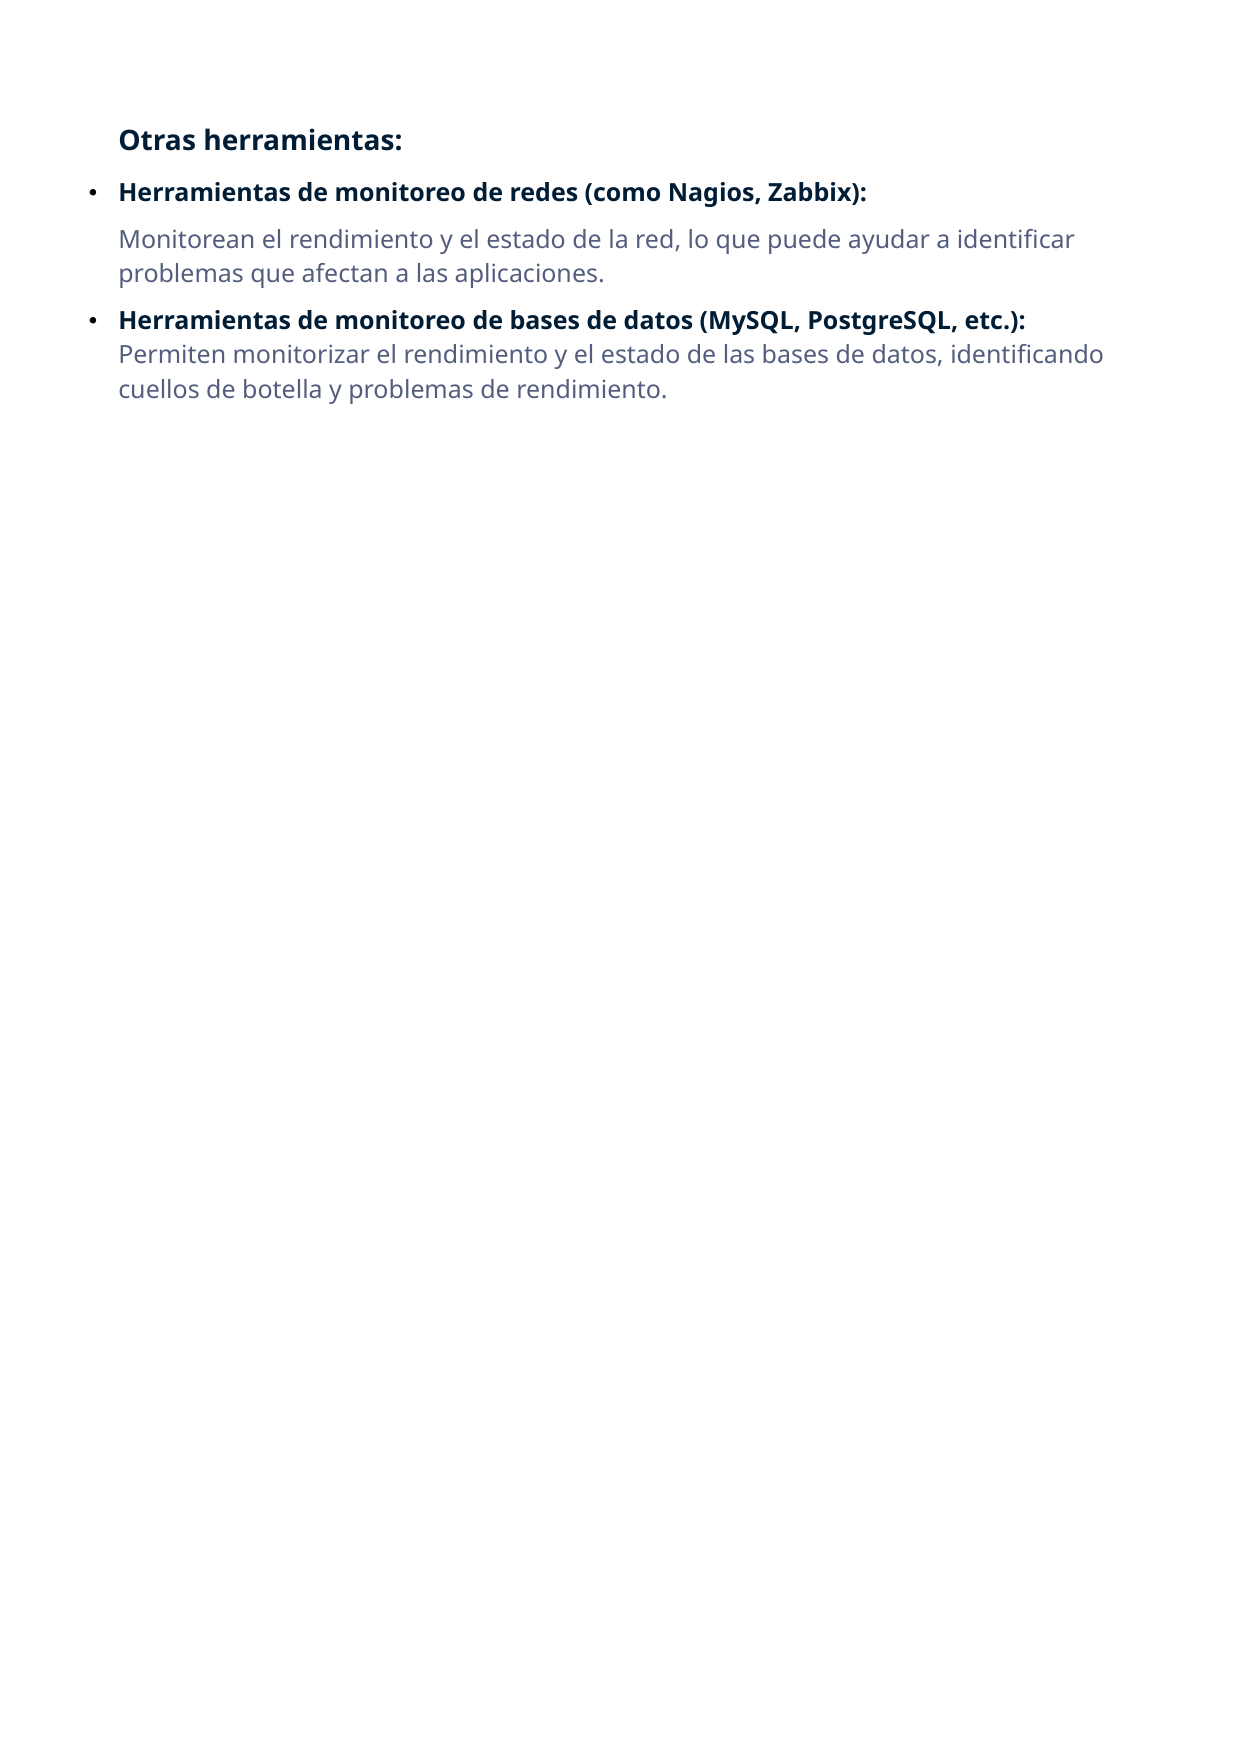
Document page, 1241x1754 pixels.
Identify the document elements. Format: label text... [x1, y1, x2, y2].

list Herramientas de monitoreo de bases de datos (MySQL, PostgreSQL, etc.): [118, 302, 1122, 337]
list Permiten monitorizar el rendimiento y el estado de las bases de datos, identificando cuellos de botella y problemas de rendimiento. [118, 337, 1122, 406]
list Monitorean el rendimiento y el estado de la red, lo que puede ayudar a identificar problemas que afectan a las aplicaciones. [118, 221, 1122, 290]
text Otras herramientas: [118, 118, 1122, 159]
list Herramientas de monitoreo de redes (como Nagios, Zabbix): [118, 174, 1122, 209]
